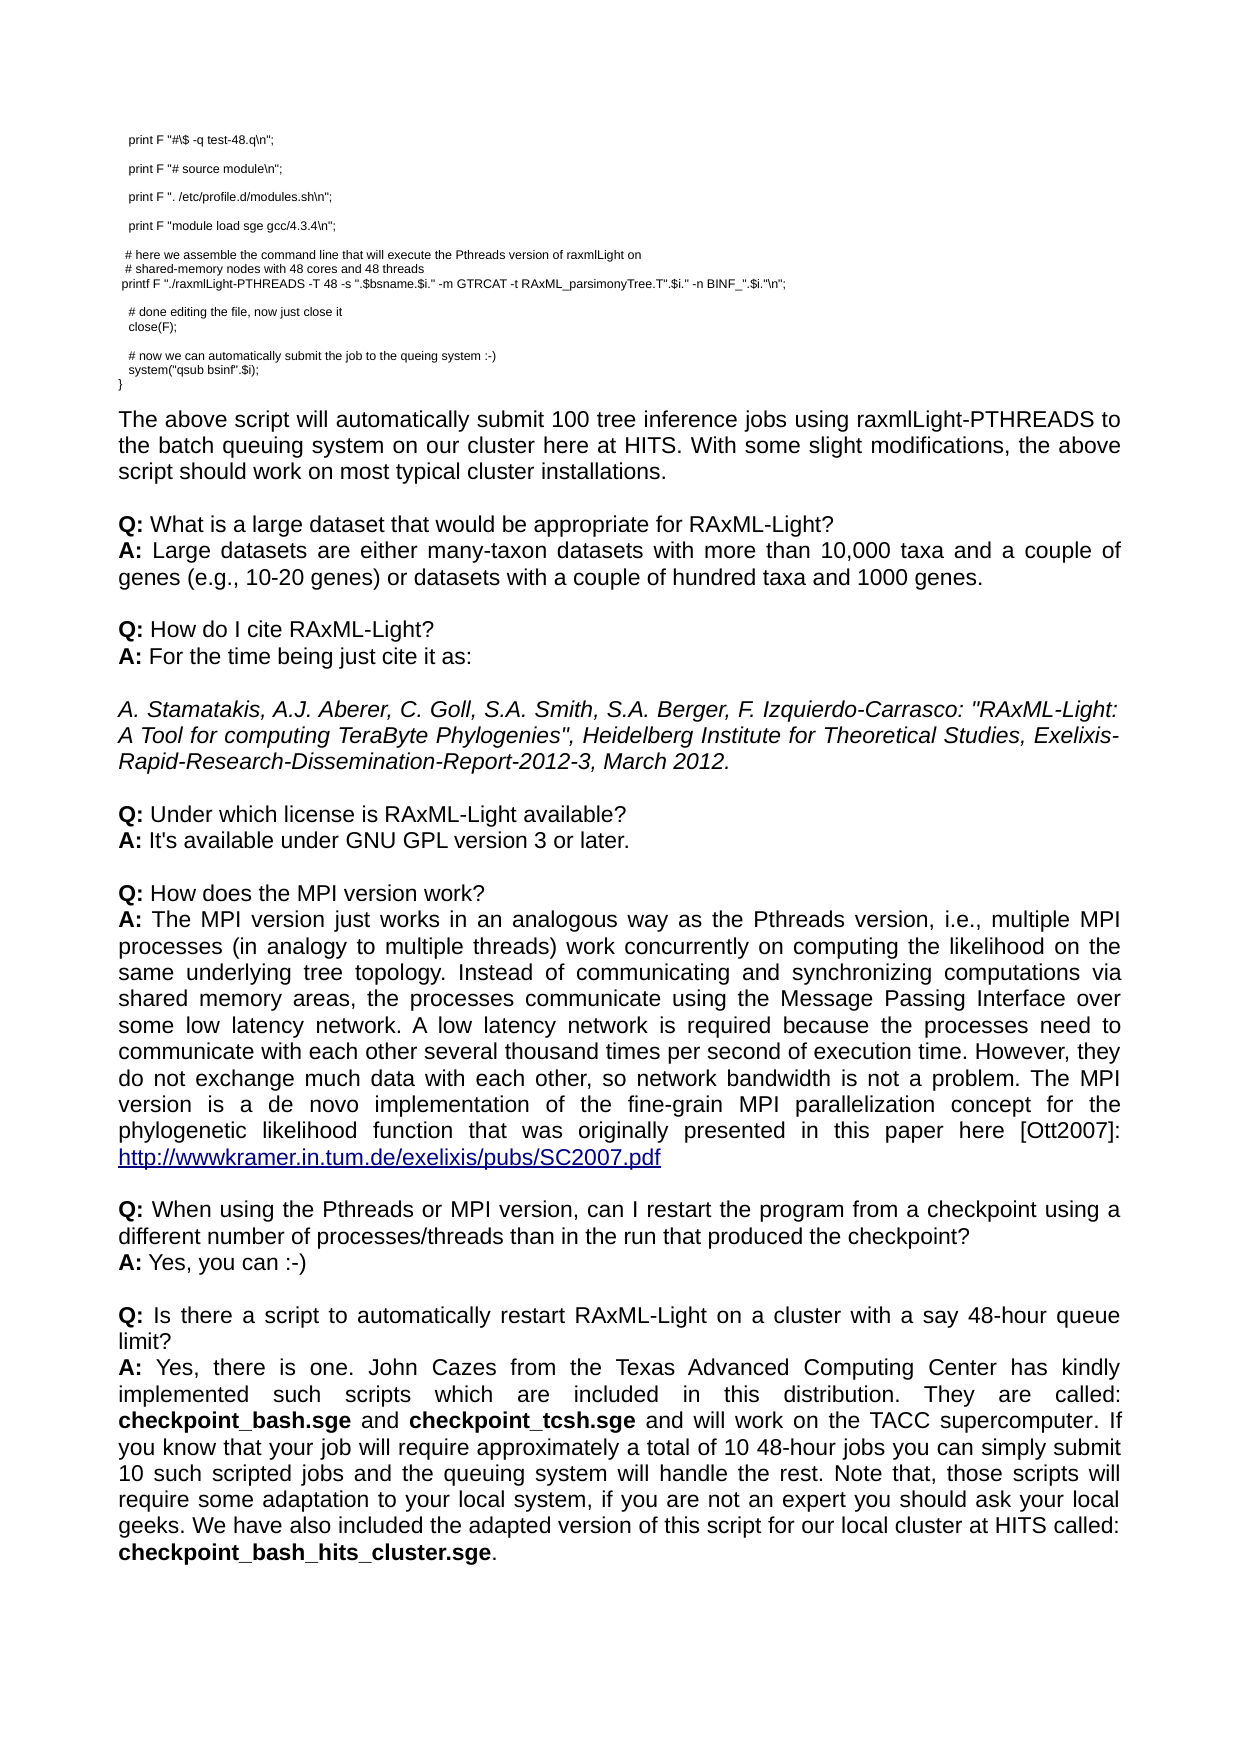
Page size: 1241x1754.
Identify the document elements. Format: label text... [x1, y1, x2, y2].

text # here we assemble the command line that will execute the Pthreads version of raxmlLight on [118, 247, 1122, 262]
text print F "#\$ -q test-48.q\n"; [118, 132, 1122, 147]
text A. Stamatakis, A.J. Aberer, C. Goll, S.A. Smith, S.A. Berger, F. Izquierdo-Carrasco: "RAxML-Light: A Tool for computing TeraByte Phylogenies", Heidelberg Institute for Theoretical Studies, Exelixis-Rapid-Research-Dissemination-Report-2012-3, March 2012. [118, 696, 1122, 774]
text # shared-memory nodes with 48 cores and 48 threads [118, 262, 1122, 276]
text print F "module load sge gcc/4.3.4\n"; [118, 219, 1122, 233]
text # done editing the file, now just close it [118, 305, 1122, 319]
text A: Yes, there is one. John Cazes from the Texas Advanced Computing Center has kindly implemented such scripts which are included in this distribution. They are called: checkpoint_bash.sge and checkpoint_tcsh.sge and will work on the TACC supercomputer. If you know that your job will require approximately a total of 10 48-hour jobs you can simply submit 10 such scripted jobs and the queuing system will handle the rest. Note that, those scripts will require some adaptation to your local system, if you are not an expert you should ask your local geeks. We have also included the adapted version of this script for our local cluster at HITS called: checkpoint_bash_hits_cluster.sge. [118, 1354, 1122, 1565]
text Q: Under which license is RAxML-Light available? [118, 801, 1122, 827]
text A: It's available under GNU GPL version 3 or later. [118, 827, 1122, 854]
text A: Large datasets are either many-taxon datasets with more than 10,000 taxa and a couple of genes (e.g., 10-20 genes) or datasets with a couple of hundred taxa and 1000 genes. [118, 537, 1122, 590]
text # now we can automatically submit the job to the queing system :-) [118, 348, 1122, 362]
text print F ". /etc/profile.d/modules.sh\n"; [118, 190, 1122, 204]
text Q: How does the MPI version work? [118, 880, 1122, 906]
text system("qsub bsinf".$i); [118, 362, 1122, 377]
text A: For the time being just cite it as: [118, 643, 1122, 669]
text printf F "./raxmlLight-PTHREADS -T 48 -s ".$bsname.$i." -m GTRCAT -t RAxML_parsimonyTree.T".$i." -n BINF_".$i."\n"; [118, 276, 1122, 291]
text Q: How do I cite RAxML-Light? [118, 616, 1122, 643]
text A: Yes, you can :-) [118, 1249, 1122, 1275]
text Q: What is a large dataset that would be appropriate for RAxML-Light? [118, 511, 1122, 537]
text print F "# source module\n"; [118, 161, 1122, 176]
text } [118, 377, 1122, 391]
text close(F); [118, 319, 1122, 334]
text The above script will automatically submit 100 tree inference jobs using raxmlLight-PTHREADS to the batch queuing system on our cluster here at HITS. With some slight modifications, the above script should work on most typical cluster installations. [118, 406, 1122, 485]
text Q: When using the Pthreads or MPI version, can I restart the program from a checkpoint using a different number of processes/threads than in the run that produced the checkpoint? [118, 1196, 1122, 1249]
text Q: Is there a script to automatically restart RAxML-Light on a cluster with a say 48-hour queue limit? [118, 1302, 1122, 1354]
text A: The MPI version just works in an analogous way as the Pthreads version, i.e., multiple MPI processes (in analogy to multiple threads) work concurrently on computing the likelihood on the same underlying tree topology. Instead of communicating and synchronizing computations via shared memory areas, the processes communicate using the Message Passing Interface over some low latency network. A low latency network is required because the processes need to communicate with each other several thousand times per second of execution time. However, they do not exchange much data with each other, so network bandwidth is not a problem. The MPI version is a de novo implementation of the fine-grain MPI parallelization concept for the phylogenetic likelihood function that was originally presented in this paper here [Ott2007]: http://wwwkramer.in.tum.de/exelixis/pubs/SC2007.pdf [118, 906, 1122, 1170]
